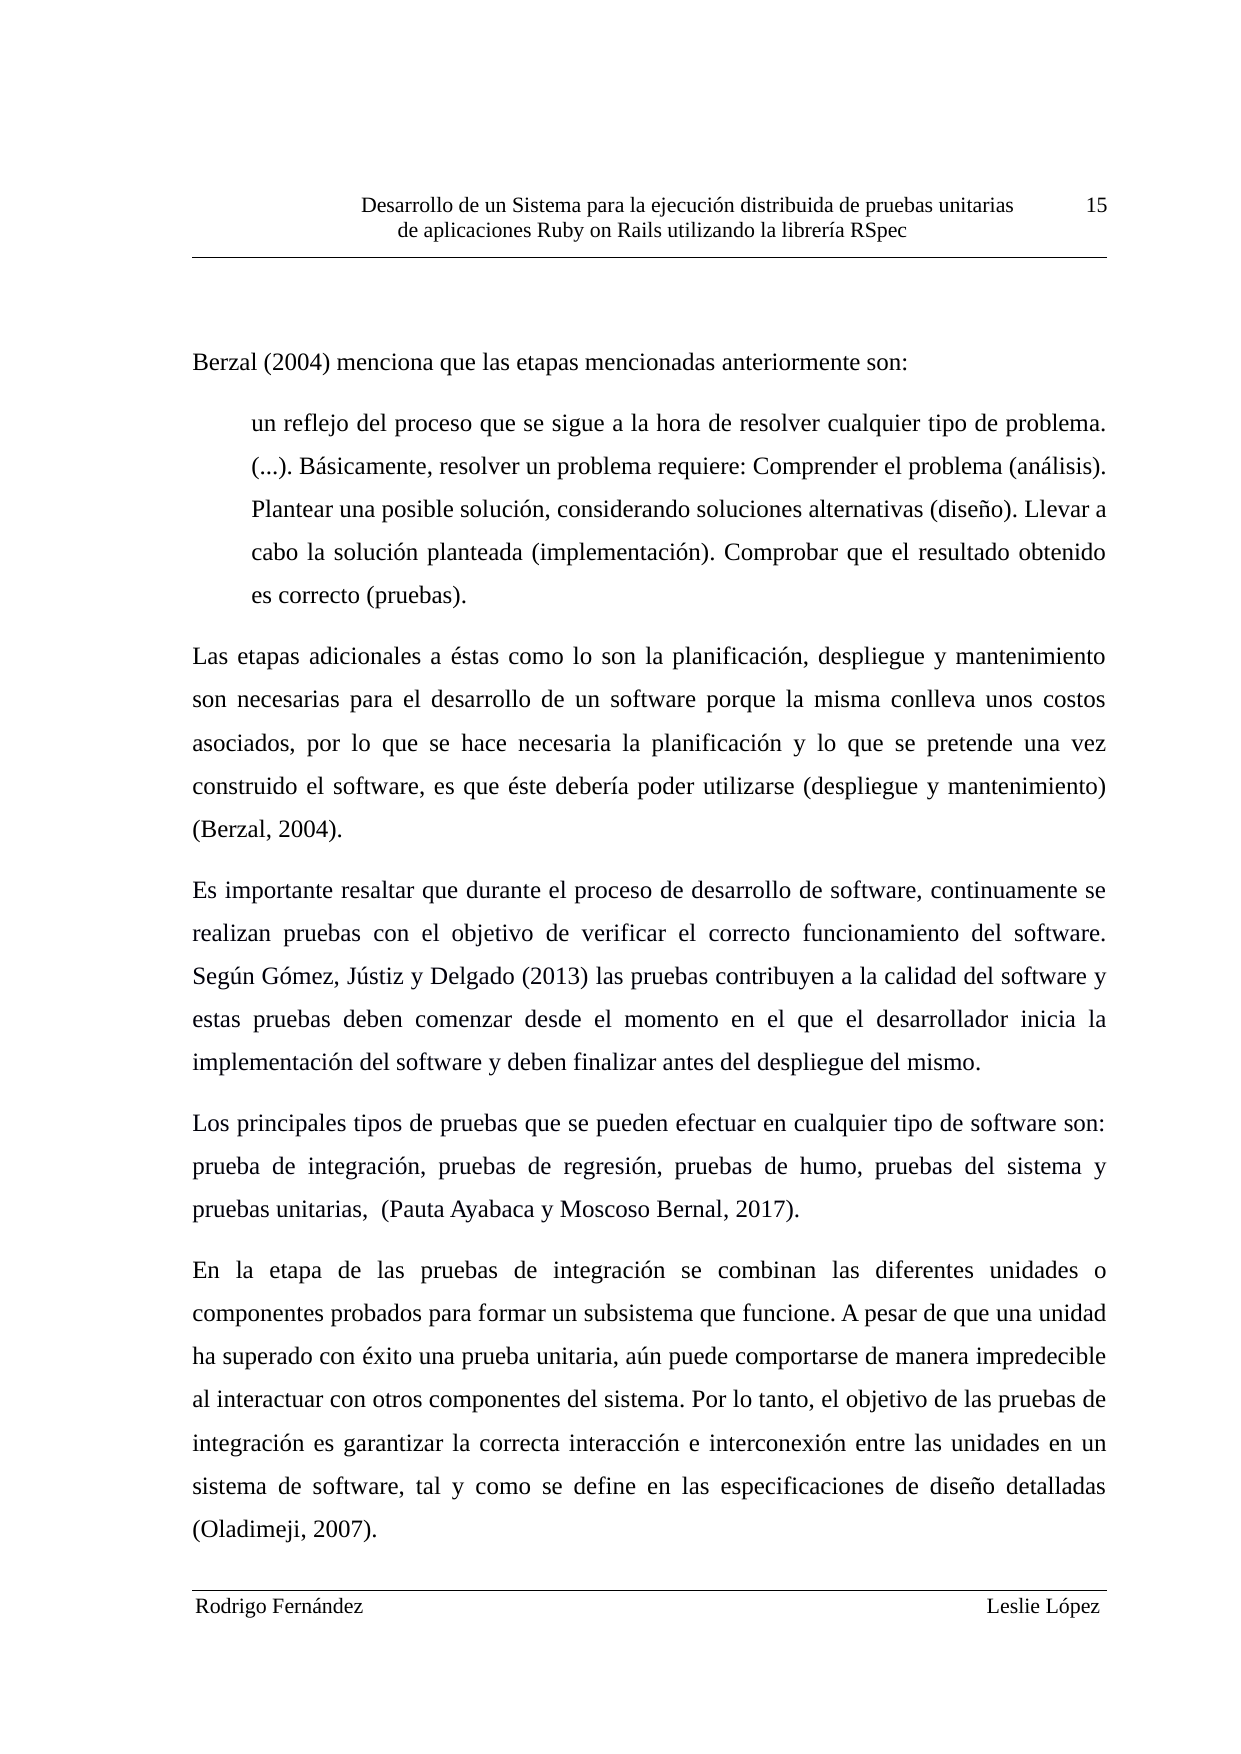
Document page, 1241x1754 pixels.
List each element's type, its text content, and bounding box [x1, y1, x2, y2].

text Los principales tipos de pruebas que se pueden efectuar en cualquier tipo de software son: prueba de integración, pruebas de regresión, pruebas de humo, pruebas del sistema y pruebas unitarias, (Pauta Ayabaca y Moscoso Bernal, 2017)⁠. [192, 1108, 1107, 1223]
text Berzal (2004)⁠ menciona que las etapas mencionadas anteriormente son: [192, 347, 1107, 376]
text un reflejo del proceso que se sigue a la hora de resolver cualquier tipo de problema. (...). Básicamente, resolver un problema requiere: Comprender el problema (análisis). Plantear una posible solución, considerando soluciones alternativas (diseño). Llevar a cabo la solución planteada (implementación). Comprobar que el resultado obtenido es correcto (pruebas). [251, 408, 1107, 609]
text Es importante resaltar que durante el proceso de desarrollo de software, continuamente se realizan pruebas con el objetivo de verificar el correcto funcionamiento del software. Según Gómez, Jústiz y Delgado (2013)⁠ las pruebas contribuyen a la calidad del software y estas pruebas deben comenzar desde el momento en el que el desarrollador inicia la implementación del software y deben finalizar antes del despliegue del mismo. [192, 875, 1107, 1076]
text Las etapas adicionales a éstas como lo son la planificación, despliegue y mantenimiento son necesarias para el desarrollo de un software porque la misma conlleva unos costos asociados, por lo que se hace necesaria la planificación y lo que se pretende una vez construido el software, es que éste debería poder utilizarse (despliegue y mantenimiento) (Berzal, 2004)⁠. [192, 641, 1107, 843]
text En la etapa de las pruebas de integración se combinan las diferentes unidades o componentes probados para formar un subsistema que funcione. A pesar de que una unidad ha superado con éxito una prueba unitaria, aún puede comportarse de manera impredecible al interactuar con otros componentes del sistema. Por lo tanto, el objetivo de las pruebas de integración es garantizar la correcta interacción e interconexión entre las unidades en un sistema de software, tal y como se define en las especificaciones de diseño detalladas (Oladimeji, 2007).⁠ [192, 1255, 1107, 1543]
